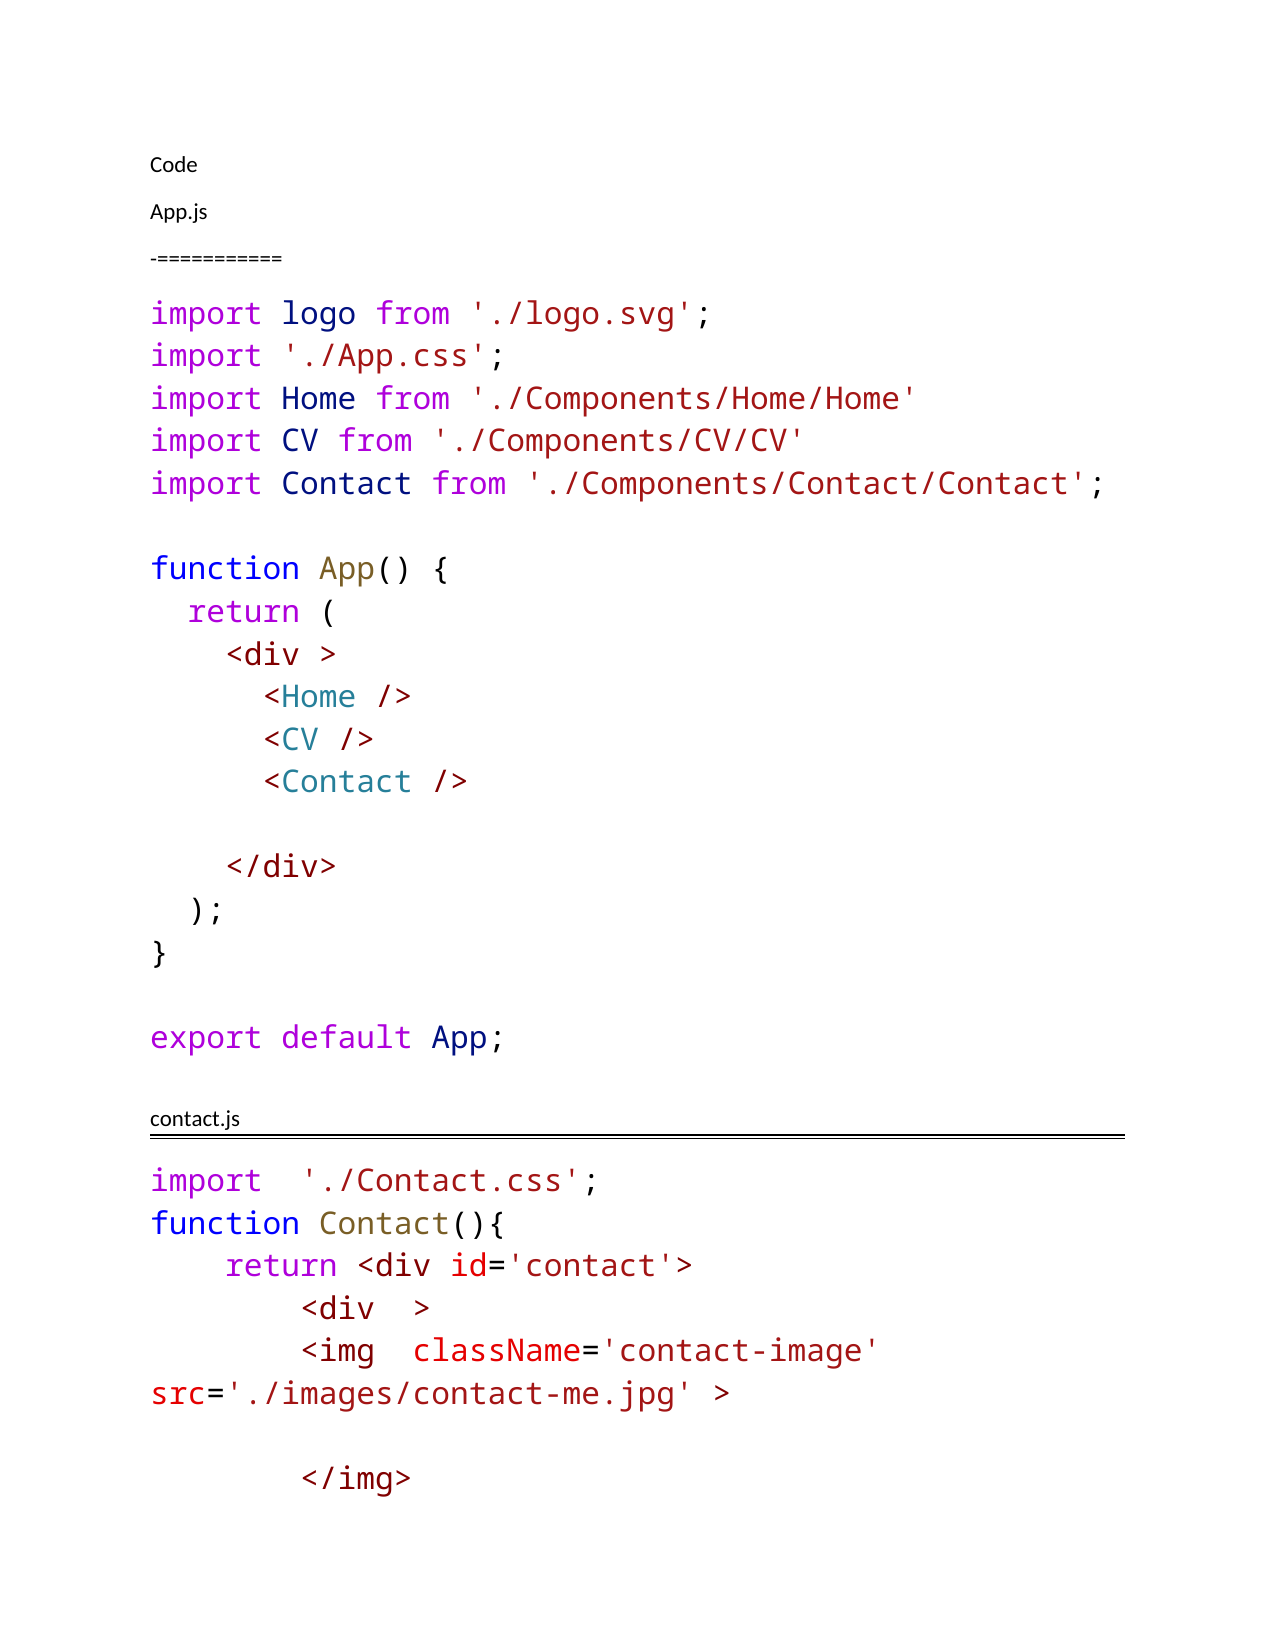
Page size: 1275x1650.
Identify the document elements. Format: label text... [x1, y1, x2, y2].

text -=========== [150, 244, 1125, 272]
text return ( [150, 589, 1125, 631]
text <Home /> [150, 674, 1125, 717]
text <Contact /> [150, 759, 1125, 802]
text function App() { [150, 546, 1125, 589]
text <div > [150, 631, 1125, 674]
text import Contact from './Components/Contact/Contact'; [150, 461, 1125, 504]
text import './Contact.css'; [150, 1158, 1125, 1201]
text export default App; [150, 1015, 1125, 1057]
text contact.js [150, 1104, 1125, 1134]
text App.js [150, 197, 1125, 225]
text } [150, 930, 1125, 972]
text Code [150, 150, 1125, 178]
text import './App.css'; [150, 333, 1125, 376]
text </div> [150, 844, 1125, 887]
text ); [150, 887, 1125, 930]
text <div > [150, 1286, 1125, 1328]
text <CV /> [150, 717, 1125, 759]
text import logo from './logo.svg'; [150, 291, 1125, 333]
text function Contact(){ [150, 1201, 1125, 1243]
text </img> [150, 1456, 1125, 1499]
text return <div id='contact'> [150, 1243, 1125, 1286]
text import CV from './Components/CV/CV' [150, 418, 1125, 461]
text import Home from './Components/Home/Home' [150, 376, 1125, 418]
text <img className='contact-image' src='./images/contact-me.jpg' > [150, 1328, 1125, 1414]
